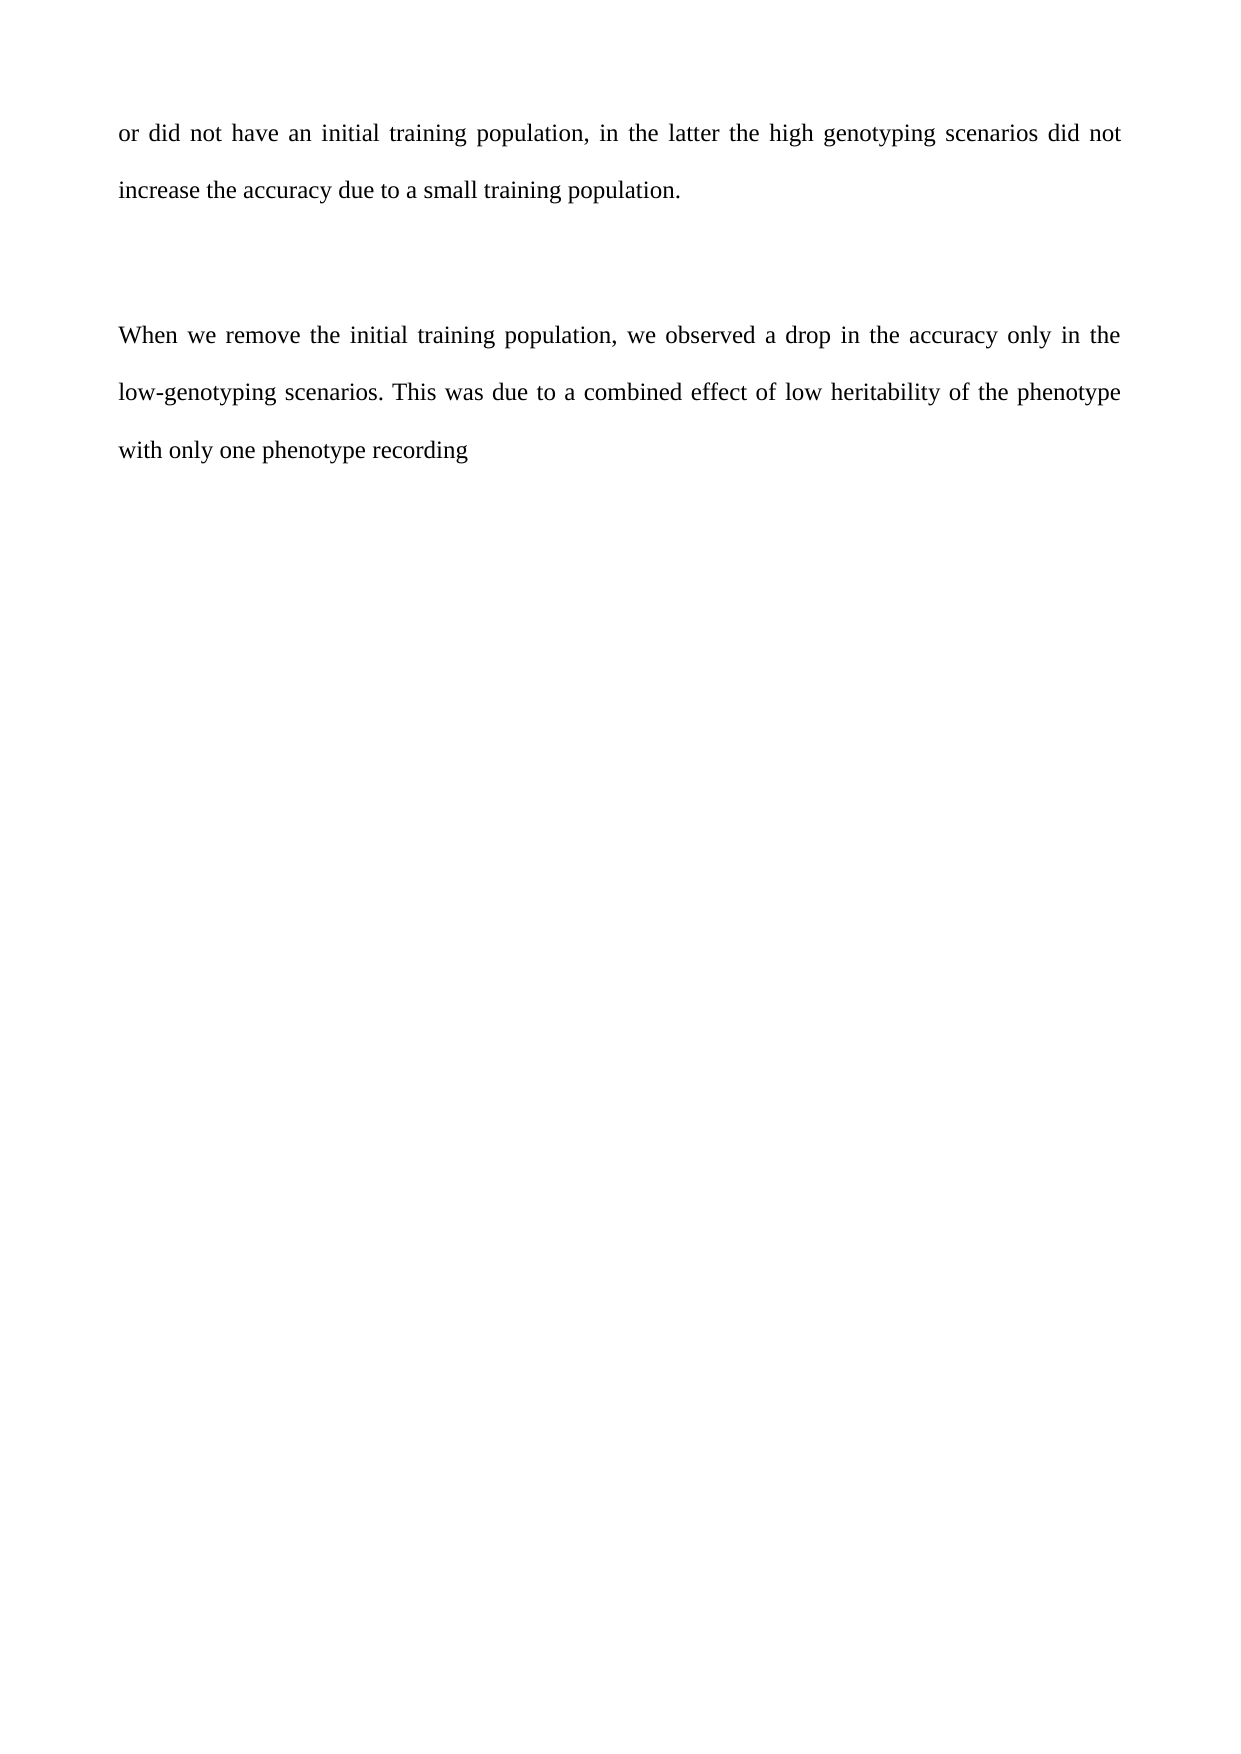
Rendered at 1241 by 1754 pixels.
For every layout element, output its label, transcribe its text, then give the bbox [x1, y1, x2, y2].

text When we remove the initial training population, we observed a drop in the accuracy only in the low-genotyping scenarios. This was due to a combined effect of low heritability of the phenotype with only one phenotype recording [118, 320, 1122, 463]
text or did not have an initial training population, in the latter the high genotyping scenarios did not increase the accuracy due to a small training population. [118, 118, 1122, 204]
